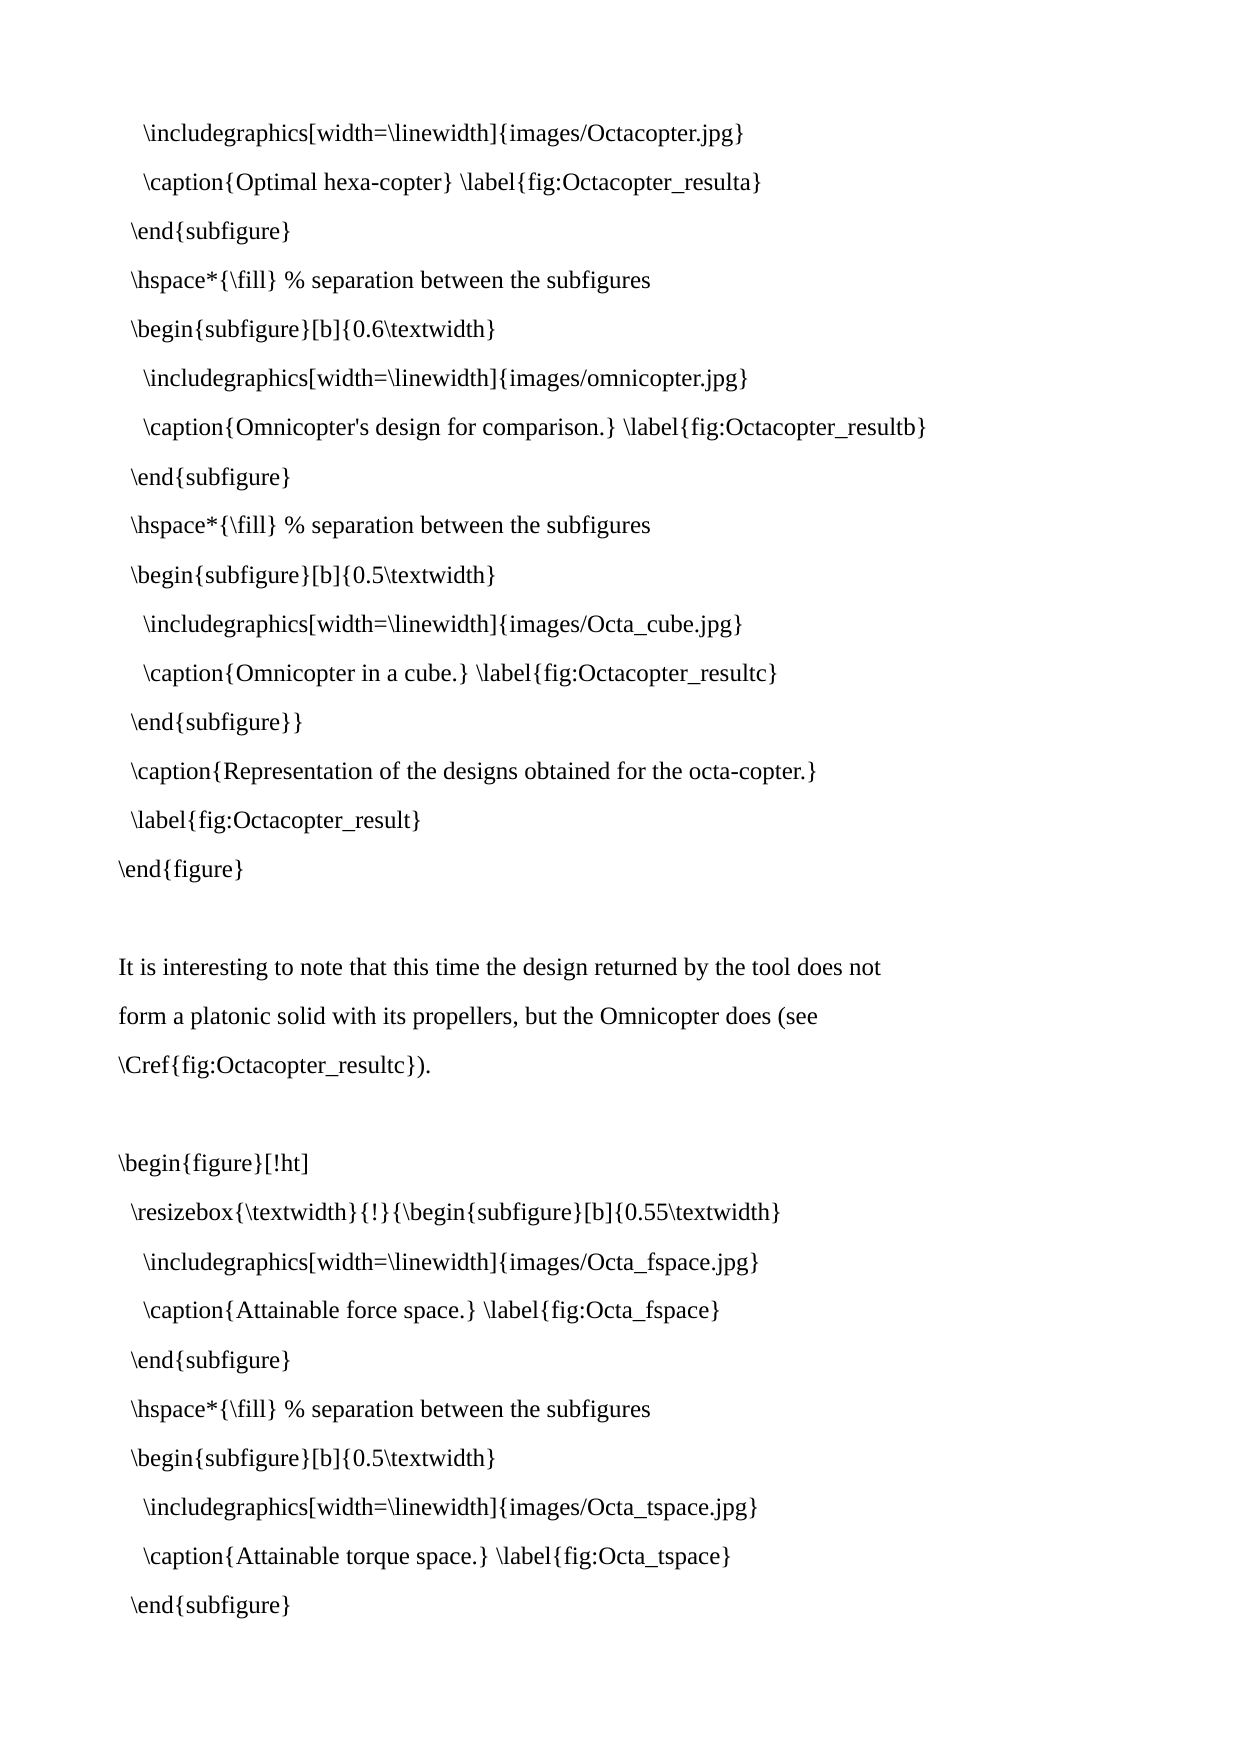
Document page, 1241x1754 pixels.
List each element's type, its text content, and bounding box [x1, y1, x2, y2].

text \hspace*{\fill} % separation between the subfigures [118, 511, 1122, 539]
text \includegraphics[width=\linewidth]{images/Octa_tspace.jpg} [118, 1492, 1122, 1521]
text \caption{Optimal hexa-copter} \label{fig:Octacopter_resulta} [118, 167, 1122, 196]
text \begin{subfigure}[b]{0.5\textwidth} [118, 560, 1122, 588]
text \includegraphics[width=\linewidth]{images/Octa_fspace.jpg} [118, 1247, 1122, 1275]
text \Cref{fig:Octacopter_resultc}). [118, 1050, 1122, 1079]
text \caption{Representation of the designs obtained for the octa-copter.} [118, 756, 1122, 785]
text \end{subfigure} [118, 216, 1122, 245]
text \end{subfigure} [118, 462, 1122, 490]
text \includegraphics[width=\linewidth]{images/Octa_cube.jpg} [118, 609, 1122, 637]
text \end{subfigure} [118, 1345, 1122, 1373]
text \caption{Attainable torque space.} \label{fig:Octa_tspace} [118, 1541, 1122, 1570]
text \begin{subfigure}[b]{0.5\textwidth} [118, 1443, 1122, 1472]
text \hspace*{\fill} % separation between the subfigures [118, 265, 1122, 294]
text \caption{Omnicopter in a cube.} \label{fig:Octacopter_resultc} [118, 658, 1122, 687]
text form a platonic solid with its propellers, but the Omnicopter does (see [118, 1001, 1122, 1030]
text \end{subfigure}} [118, 707, 1122, 736]
text It is interesting to note that this time the design returned by the tool does not [118, 952, 1122, 981]
text \hspace*{\fill} % separation between the subfigures [118, 1394, 1122, 1422]
text \includegraphics[width=\linewidth]{images/omnicopter.jpg} [118, 363, 1122, 392]
text \includegraphics[width=\linewidth]{images/Octacopter.jpg} [118, 118, 1122, 147]
text \begin{figure}[!ht] [118, 1148, 1122, 1177]
text \caption{Omnicopter's design for comparison.} \label{fig:Octacopter_resultb} [118, 412, 1122, 441]
text \end{subfigure} [118, 1590, 1122, 1619]
text \begin{subfigure}[b]{0.6\textwidth} [118, 314, 1122, 343]
text \resizebox{\textwidth}{!}{\begin{subfigure}[b]{0.55\textwidth} [118, 1197, 1122, 1226]
text \label{fig:Octacopter_result} [118, 805, 1122, 834]
text \caption{Attainable force space.} \label{fig:Octa_fspace} [118, 1296, 1122, 1324]
text \end{figure} [118, 854, 1122, 883]
